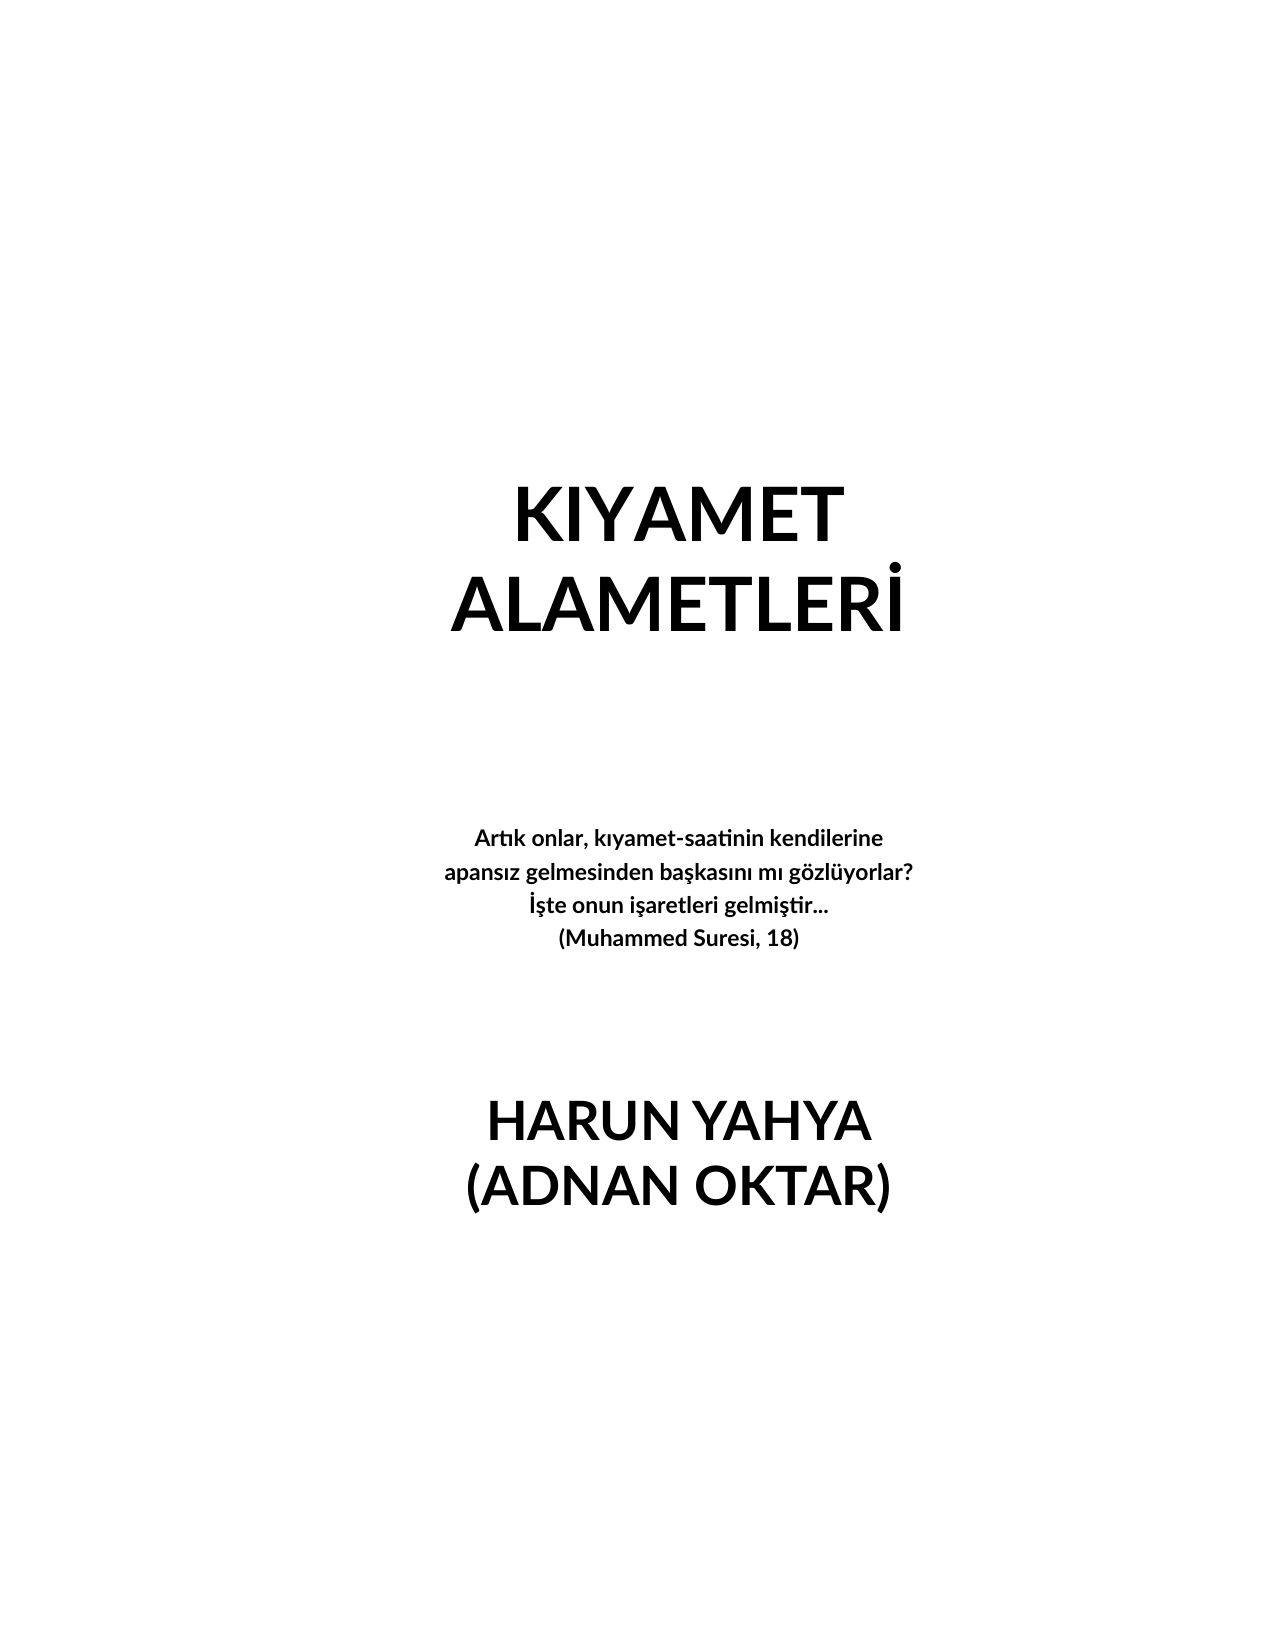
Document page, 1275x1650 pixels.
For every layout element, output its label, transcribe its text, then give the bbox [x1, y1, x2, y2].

subtitle HARUN YAHYA [150, 1087, 1149, 1152]
text KIYAMET [150, 467, 1149, 557]
text İşte onun işaretleri gelmiştir... [150, 887, 1149, 920]
text (Muhammed Suresi, 18) [150, 920, 1149, 953]
subtitle (ADNAN OKTAR) [150, 1152, 1149, 1217]
text apansız gelmesinden başkasını mı gözlüyorlar? [150, 853, 1149, 887]
text ALAMETLERİ [150, 557, 1149, 737]
text Artık onlar, kıyamet-saatinin kendilerine [150, 820, 1149, 853]
